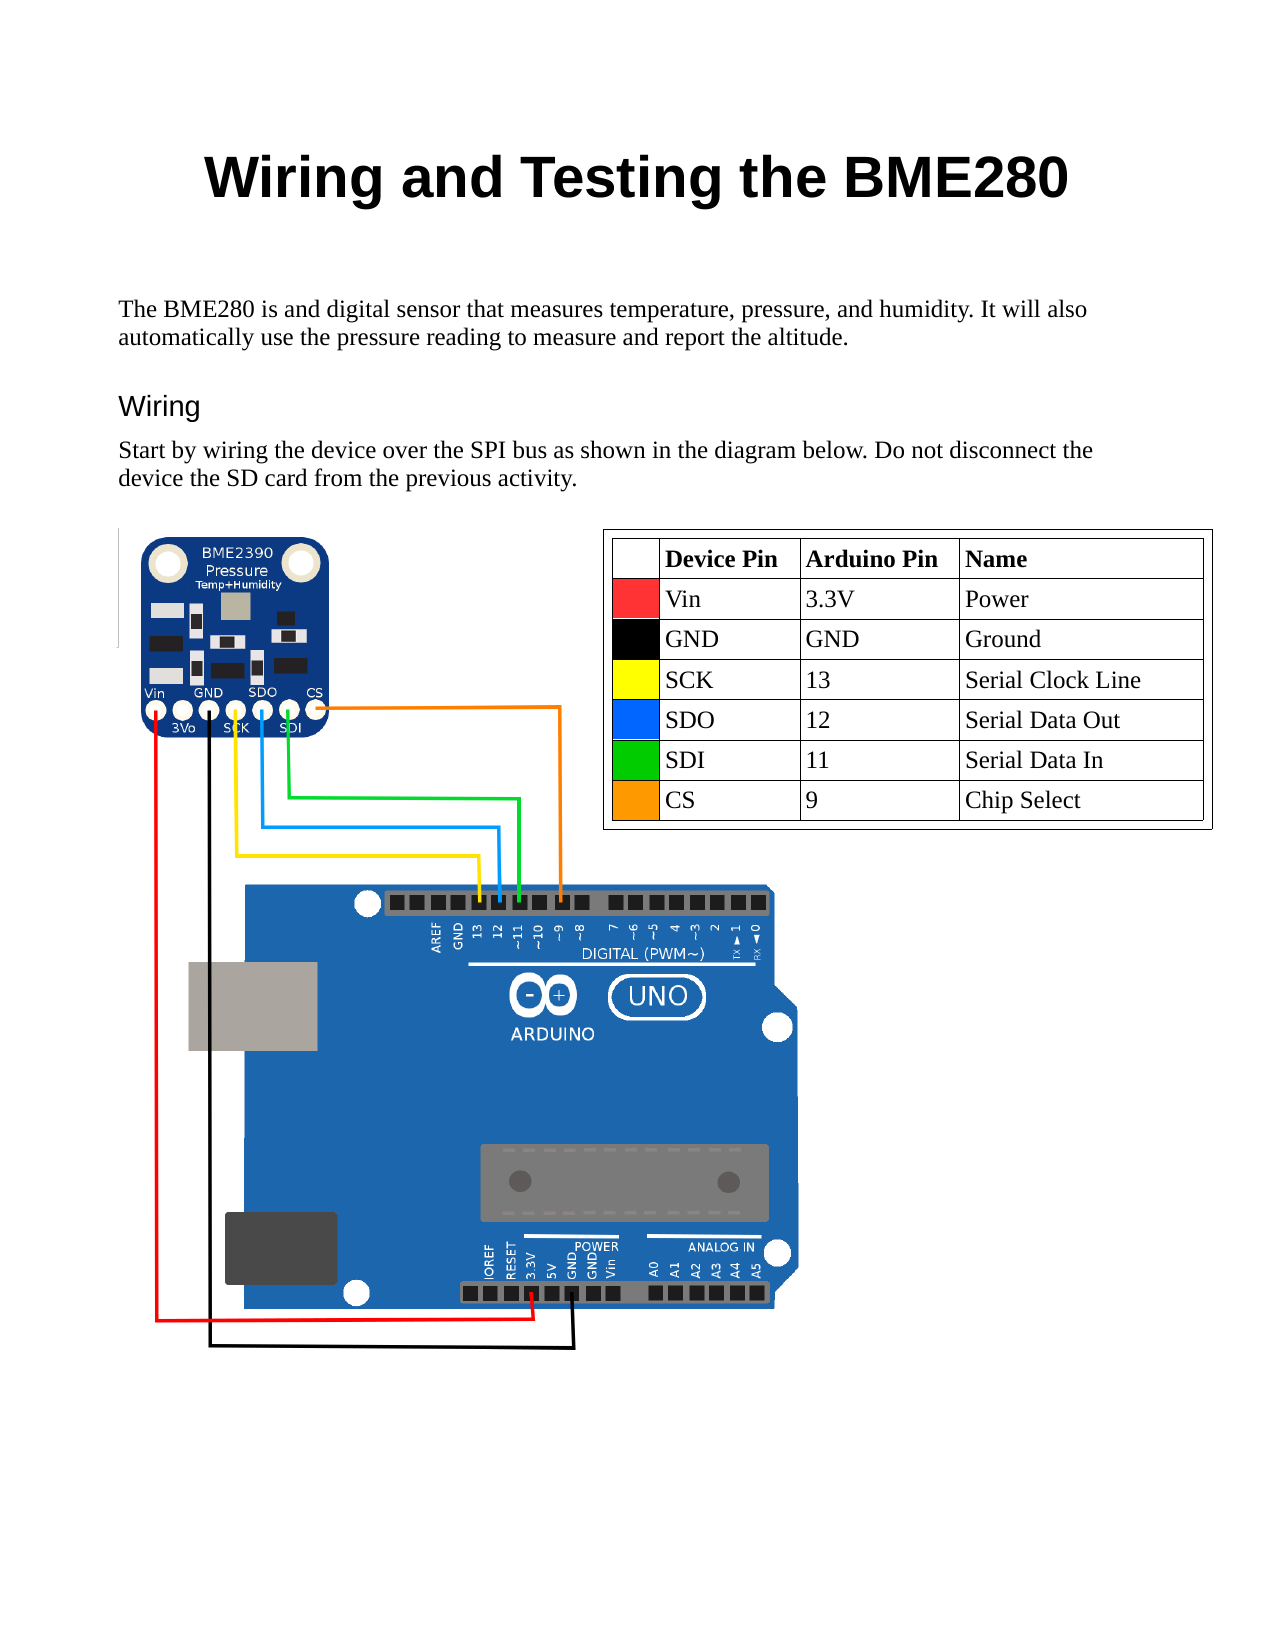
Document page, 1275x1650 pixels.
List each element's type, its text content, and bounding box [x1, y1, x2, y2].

table_cell SCK [660, 660, 800, 699]
table_header Name [960, 539, 1203, 578]
table_cell SDO [660, 700, 800, 739]
table_header [613, 539, 659, 578]
picture [116, 528, 831, 1362]
table_cell 9 [801, 781, 959, 820]
table_cell 13 [801, 660, 959, 699]
table_cell Chip Select [960, 781, 1203, 820]
table_cell Serial Data In [960, 741, 1203, 780]
table_cell CS [660, 781, 800, 820]
table_cell 12 [801, 700, 959, 739]
table_cell Serial Clock Line [960, 660, 1203, 699]
table_cell 11 [801, 741, 959, 780]
table_cell GND [801, 620, 959, 659]
table_cell GND [660, 620, 800, 659]
title Wiring and Testing the BME280 [118, 143, 1157, 210]
table_header Arduino Pin [801, 539, 959, 578]
table_cell Ground [960, 620, 1203, 659]
table_cell [613, 620, 659, 659]
table_cell [613, 660, 659, 699]
table_cell Serial Data Out [960, 700, 1203, 739]
table_header Device Pin [660, 539, 800, 578]
table_cell Power [960, 579, 1203, 618]
table_cell Vin [660, 579, 800, 618]
table_cell SDI [660, 741, 800, 780]
subtitle Wiring [118, 389, 1157, 422]
text The BME280 is and digital sensor that measures temperature, pressure, and humidity. It will also automatically use the pressure reading to measure and report the altitude. [118, 294, 1157, 351]
table_cell [613, 579, 659, 618]
table_cell [613, 741, 659, 780]
table_cell 3.3V [801, 579, 959, 618]
table_cell [613, 781, 659, 820]
text Start by wiring the device over the SPI bus as shown in the diagram below. Do not disconnect the device the SD card from the previous activity. [118, 435, 1157, 492]
table_cell [613, 700, 659, 739]
